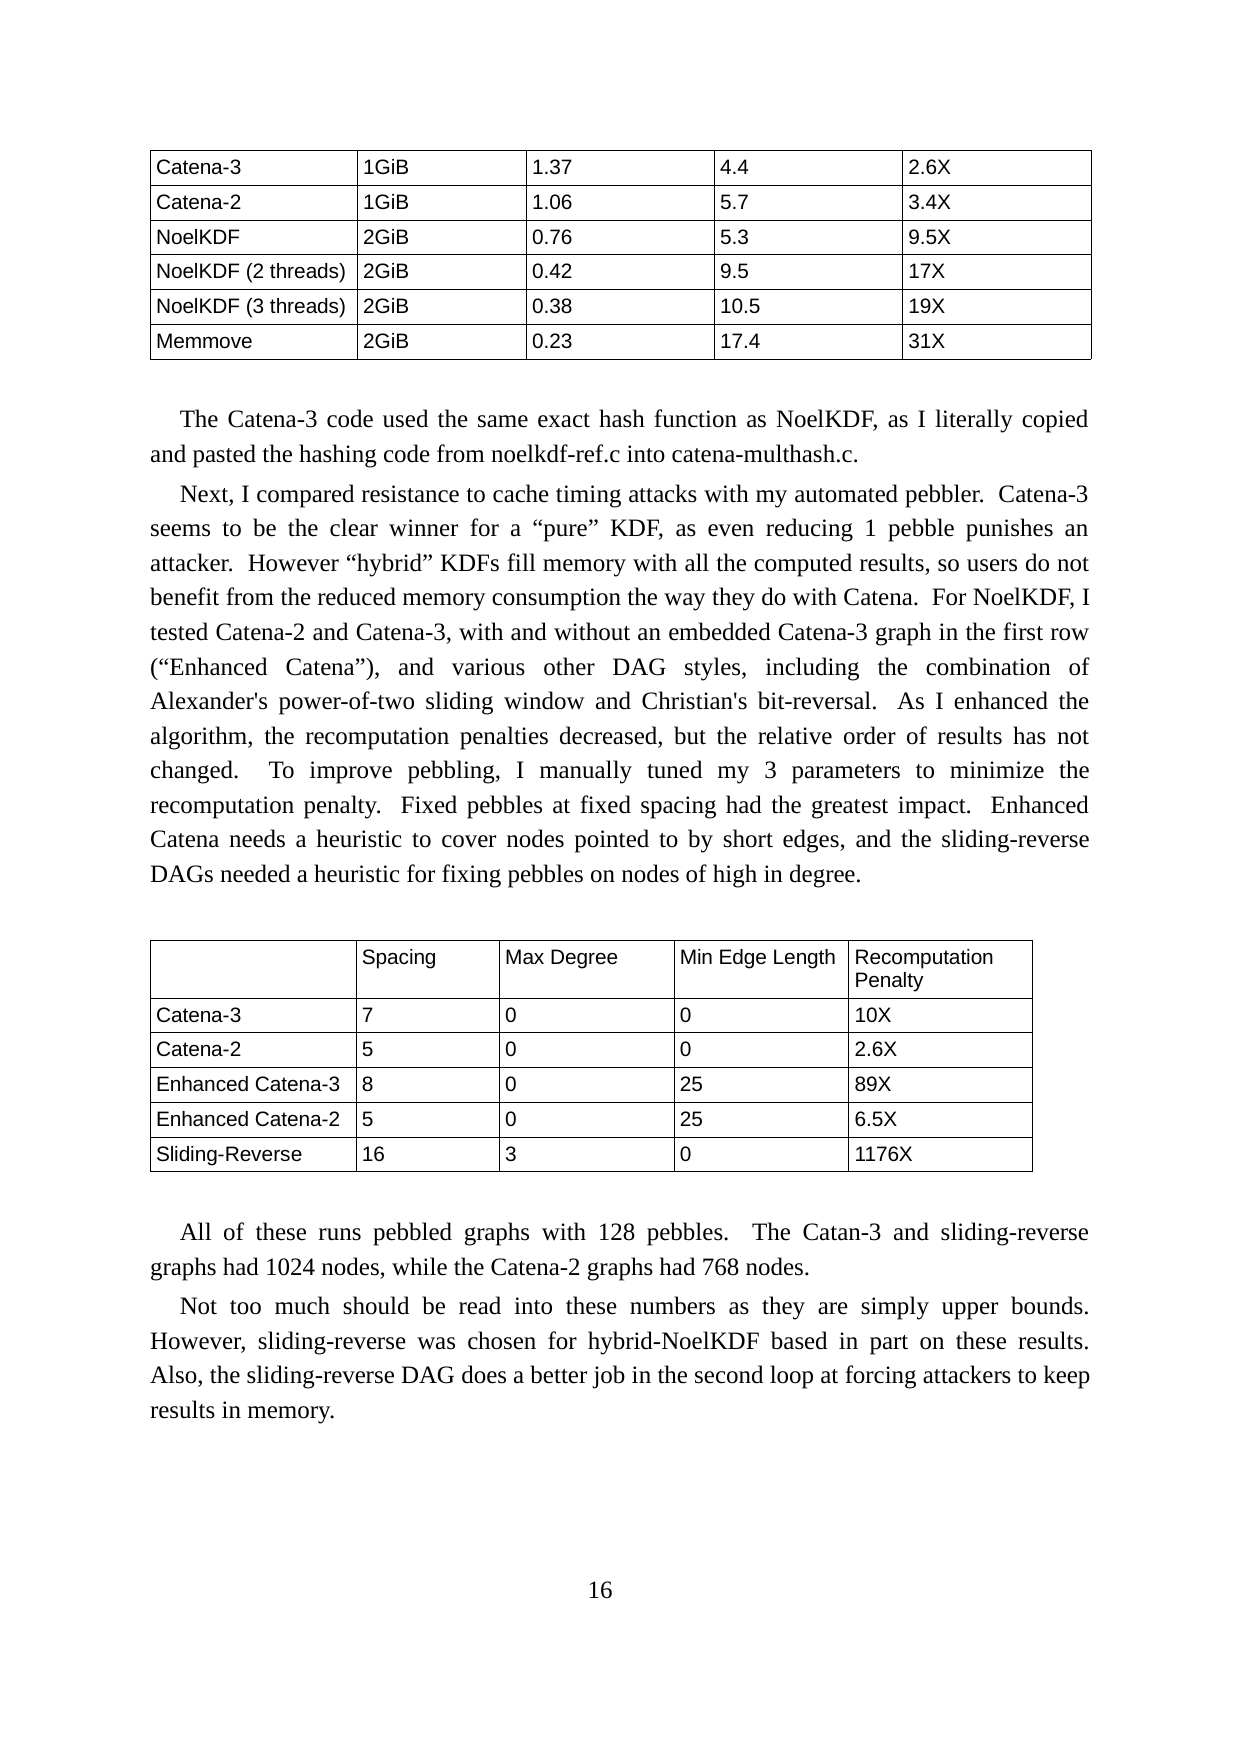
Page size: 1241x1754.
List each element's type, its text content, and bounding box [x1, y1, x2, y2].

table_cell 1.06 [527, 186, 714, 219]
table_cell 1GiB [358, 151, 526, 185]
table_cell NoelKDF (2 threads) [151, 255, 357, 289]
table_cell 8 [357, 1068, 499, 1102]
table_header Recomputation Penalty [849, 941, 1032, 997]
table_cell 1GiB [358, 186, 526, 219]
table_cell 0.42 [527, 255, 714, 289]
text The Catena-3 code used the same exact hash function as NoelKDF, as I literally copied and pasted the hashing code from noelkdf-ref.c into catena-multhash.c. [150, 405, 1091, 468]
table_cell 31X [903, 325, 1091, 359]
table_cell 9.5X [903, 221, 1091, 254]
table_cell 6.5X [849, 1103, 1032, 1137]
table_header Spacing [357, 941, 499, 997]
table_cell Catena-2 [151, 186, 357, 219]
table_cell 10.5 [715, 290, 902, 324]
table_cell 19X [903, 290, 1091, 324]
table_cell 4.4 [715, 151, 902, 185]
table_header Max Degree [500, 941, 674, 997]
table_cell 16 [357, 1138, 499, 1171]
text All of these runs pebbled graphs with 128 pebbles. The Catan-3 and sliding-reverse graphs had 1024 nodes, while the Catena-2 graphs had 768 nodes. [150, 1218, 1091, 1280]
table_cell Memmove [151, 325, 357, 359]
table_cell 0 [675, 1033, 848, 1067]
table_cell 3 [500, 1138, 674, 1171]
table_cell 7 [357, 999, 499, 1032]
table_cell Catena-3 [151, 999, 356, 1032]
table_cell NoelKDF (3 threads) [151, 290, 357, 324]
table_cell 9.5 [715, 255, 902, 289]
table_cell 5.7 [715, 186, 902, 219]
table_cell 17X [903, 255, 1091, 289]
table_cell 0.23 [527, 325, 714, 359]
table_cell 0 [500, 999, 674, 1032]
table_cell 5.3 [715, 221, 902, 254]
table_cell Sliding-Reverse [151, 1138, 356, 1171]
table_cell 2.6X [849, 1033, 1032, 1067]
table_cell 3.4X [903, 186, 1091, 219]
table_cell 89X [849, 1068, 1032, 1102]
table_cell 1.37 [527, 151, 714, 185]
table_cell 17.4 [715, 325, 902, 359]
table_cell Enhanced Catena-2 [151, 1103, 356, 1137]
table_cell 0.76 [527, 221, 714, 254]
table_cell Catena-3 [151, 151, 357, 185]
table_cell 0 [500, 1068, 674, 1102]
table_cell 0 [500, 1103, 674, 1137]
table_cell 0.38 [527, 290, 714, 324]
table_cell 2GiB [358, 325, 526, 359]
table_cell 0 [675, 999, 848, 1032]
table_cell 2GiB [358, 290, 526, 324]
table_cell 25 [675, 1068, 848, 1102]
text Not too much should be read into these numbers as they are simply upper bounds. However, sliding-reverse was chosen for hybrid-NoelKDF based in part on these results. Also, the sliding-reverse DAG does a better job in the second loop at forcing attackers to keep results in memory. [150, 1292, 1091, 1424]
table_cell 0 [675, 1138, 848, 1171]
table_header [151, 941, 356, 997]
text Next, I compared resistance to cache timing attacks with my automated pebbler. Catena-3 seems to be the clear winner for a “pure” KDF, as even reducing 1 pebble punishes an attacker. However “hybrid” KDFs fill memory with all the computed results, so users do not benefit from the reduced memory consumption the way they do with Catena. For NoelKDF, I tested Catena-2 and Catena-3, with and without an embedded Catena-3 graph in the first row (“Enhanced Catena”), and various other DAG styles, including the combination of Alexander's power-of-two sliding window and Christian's bit-reversal. As I enhanced the algorithm, the recomputation penalties decreased, but the relative order of results has not changed. To improve pebbling, I manually tuned my 3 parameters to minimize the recomputation penalty. Fixed pebbles at fixed spacing had the greatest impact. Enhanced Catena needs a heuristic to cover nodes pointed to by short edges, and the sliding-reverse DAGs needed a heuristic for fixing pebbles on nodes of high in degree. [150, 480, 1091, 888]
table_cell 1176X [849, 1138, 1032, 1171]
table_cell NoelKDF [151, 221, 357, 254]
table_cell 2.6X [903, 151, 1091, 185]
table_cell 2GiB [358, 221, 526, 254]
table_cell 5 [357, 1033, 499, 1067]
table_header Min Edge Length [675, 941, 848, 997]
table_cell 0 [500, 1033, 674, 1067]
table_cell Catena-2 [151, 1033, 356, 1067]
table_cell 2GiB [358, 255, 526, 289]
table_cell 5 [357, 1103, 499, 1137]
table_cell 10X [849, 999, 1032, 1032]
table_cell Enhanced Catena-3 [151, 1068, 356, 1102]
table_cell 25 [675, 1103, 848, 1137]
